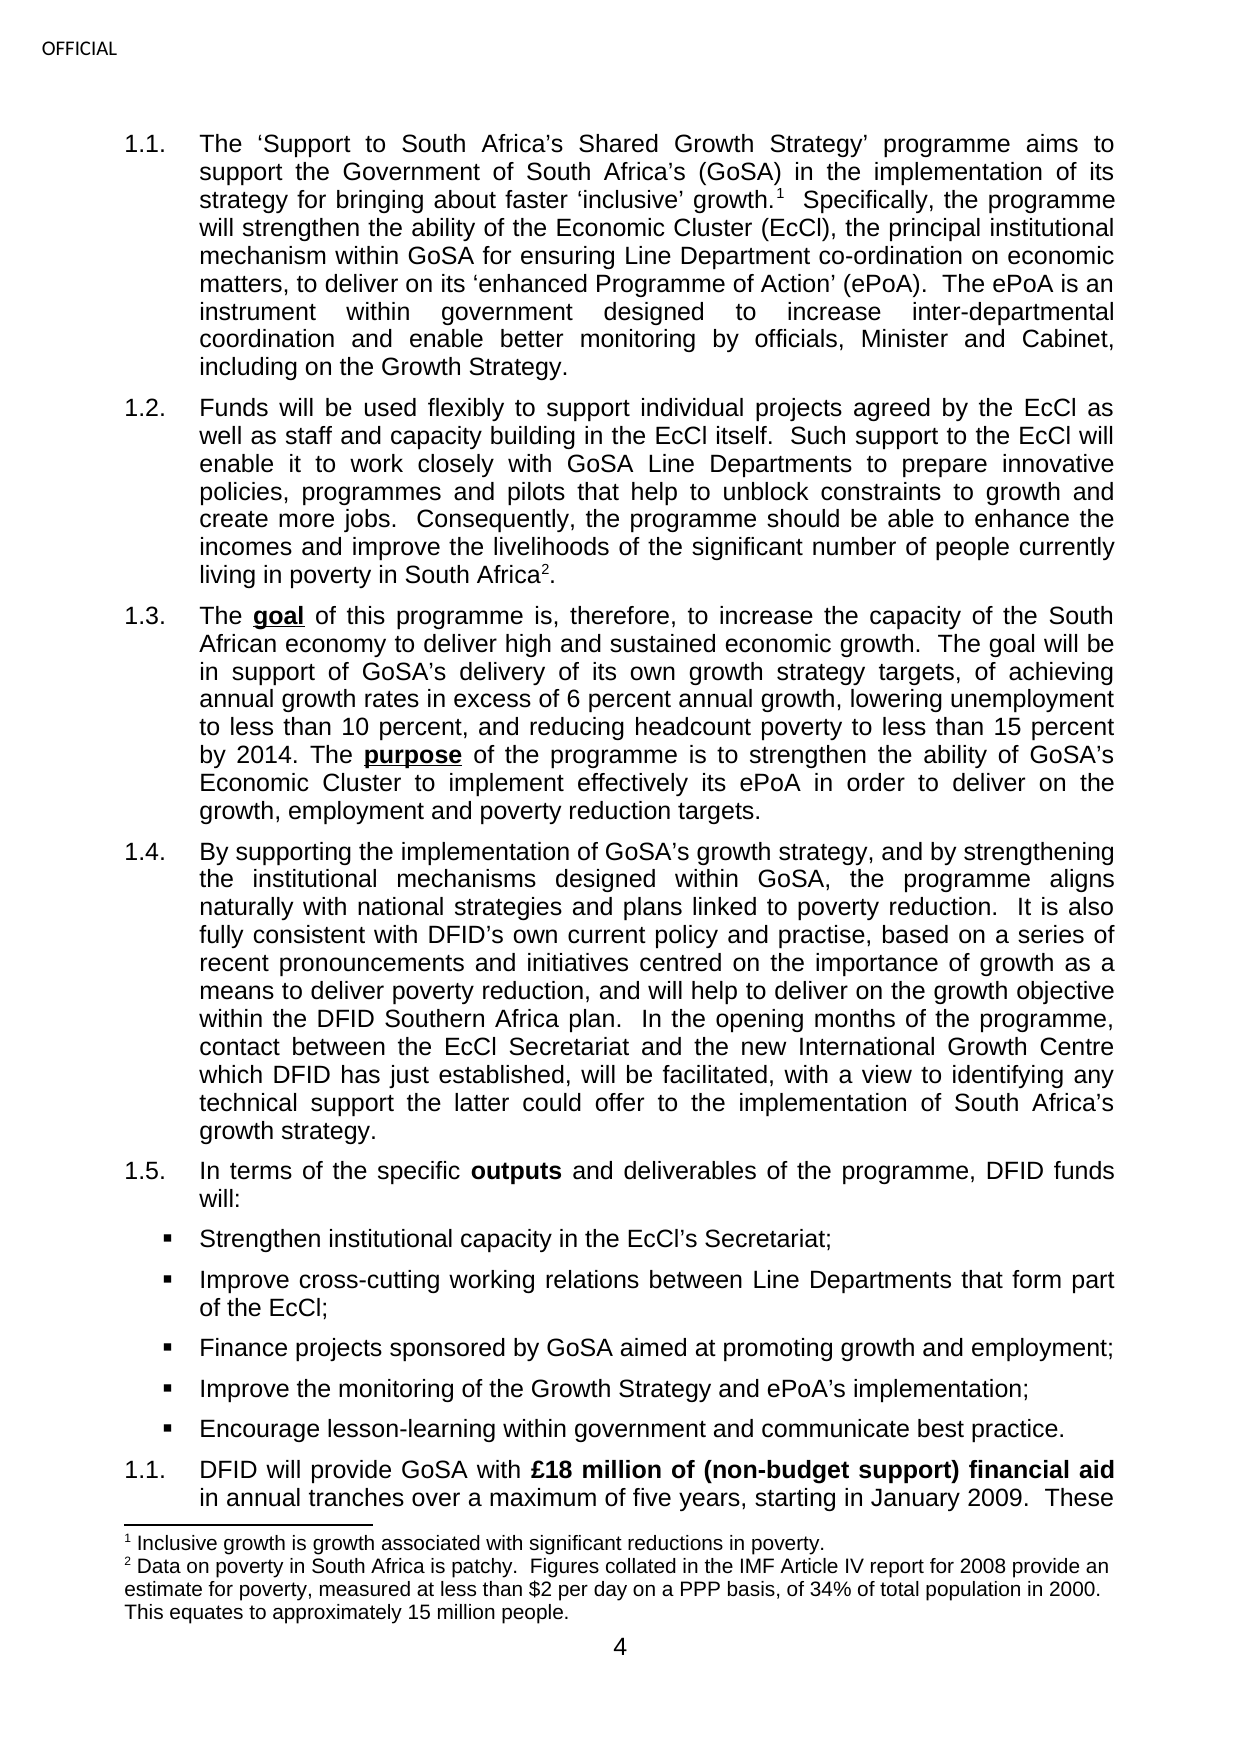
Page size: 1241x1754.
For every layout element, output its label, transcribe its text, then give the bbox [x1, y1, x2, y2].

list Encourage lesson-learning within government and communicate best practice. [162, 1415, 1116, 1443]
list Strengthen institutional capacity in the EcCl’s Secretariat; [162, 1225, 1116, 1253]
list DFID will provide GoSA with £18 million of (non-budget support) financial aid in annual tranches over a maximum of five years, starting in January 2009. These [124, 1456, 1116, 1512]
list Inclusive growth is growth associated with significant reductions in poverty. [124, 1531, 1116, 1554]
list Finance projects sponsored by GoSA aimed at promoting growth and employment; [162, 1334, 1116, 1362]
list In terms of the specific outputs and deliverables of the programme, DFID funds will: [124, 1157, 1116, 1213]
list Improve cross-cutting working relations between Line Departments that form part of the EcCl; [162, 1266, 1116, 1322]
list By supporting the implementation of GoSA’s growth strategy, and by strengthening the institutional mechanisms designed within GoSA, the programme aligns naturally with national strategies and plans linked to poverty reduction. It is also fully consistent with DFID’s own current policy and practise, based on a series of recent pronouncements and initiatives centred on the importance of growth as a means to deliver poverty reduction, and will help to deliver on the growth objective within the DFID Southern Africa plan. In the opening months of the programme, contact between the EcCl Secretariat and the new International Growth Centre which DFID has just established, will be facilitated, with a view to identifying any technical support the latter could offer to the implementation of South Africa’s growth strategy. [124, 837, 1116, 1144]
list The goal of this programme is, therefore, to increase the capacity of the South African economy to deliver high and sustained economic growth. The goal will be in support of GoSA’s delivery of its own growth strategy targets, of achieving annual growth rates in excess of 6 percent annual growth, lowering unemployment to less than 10 percent, and reducing headcount poverty to less than 15 percent by 2014. The purpose of the programme is to strengthen the ability of GoSA’s Economic Cluster to implement effectively its ePoA in order to deliver on the growth, employment and poverty reduction targets. [124, 602, 1116, 825]
list Data on poverty in South Africa is patchy. Figures collated in the IMF Article IV report for 2008 provide an estimate for poverty, measured at less than $2 per day on a PPP basis, of 34% of total population in 2000. This equates to approximately 15 million people. [124, 1554, 1116, 1624]
list The ‘Support to South Africa’s Shared Growth Strategy’ programme aims to support the Government of South Africa’s (GoSA) in the implementation of its strategy for bringing about faster ‘inclusive’ growth. Specifically, the programme will strengthen the ability of the Economic Cluster (EcCl), the principal institutional mechanism within GoSA for ensuring Line Department co-ordination on economic matters, to deliver on its ‘enhanced Programme of Action’ (ePoA). The ePoA is an instrument within government designed to increase inter-departmental coordination and enable better monitoring by officials, Minister and Cabinet, including on the Growth Strategy. [124, 130, 1116, 381]
list Funds will be used flexibly to support individual projects agreed by the EcCl as well as staff and capacity building in the EcCl itself. Such support to the EcCl will enable it to work closely with GoSA Line Departments to prepare innovative policies, programmes and pilots that help to unblock constraints to growth and create more jobs. Consequently, the programme should be able to enhance the incomes and improve the livelihoods of the significant number of people currently living in poverty in South Africa. [124, 394, 1116, 589]
list Improve the monitoring of the Growth Strategy and ePoA’s implementation; [162, 1375, 1116, 1403]
